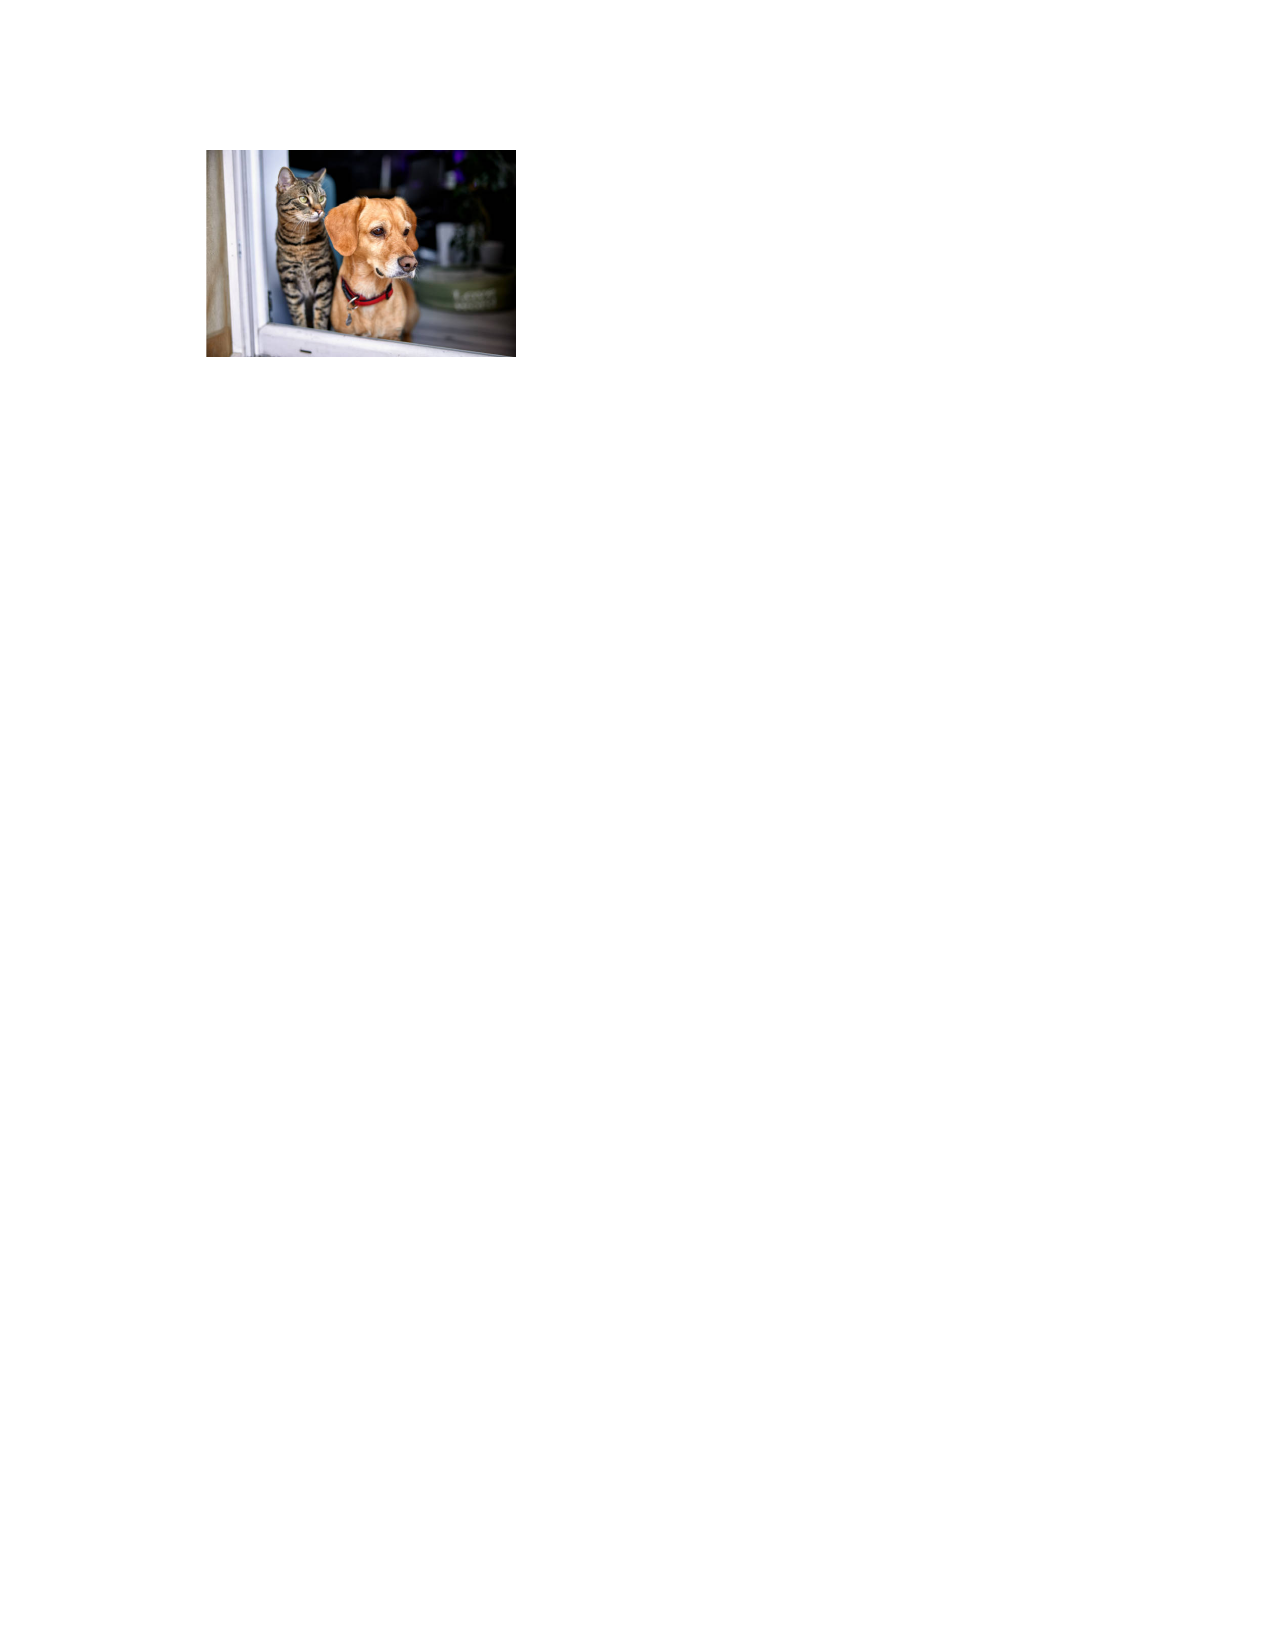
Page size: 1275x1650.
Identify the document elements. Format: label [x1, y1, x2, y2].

picture [206, 150, 516, 357]
